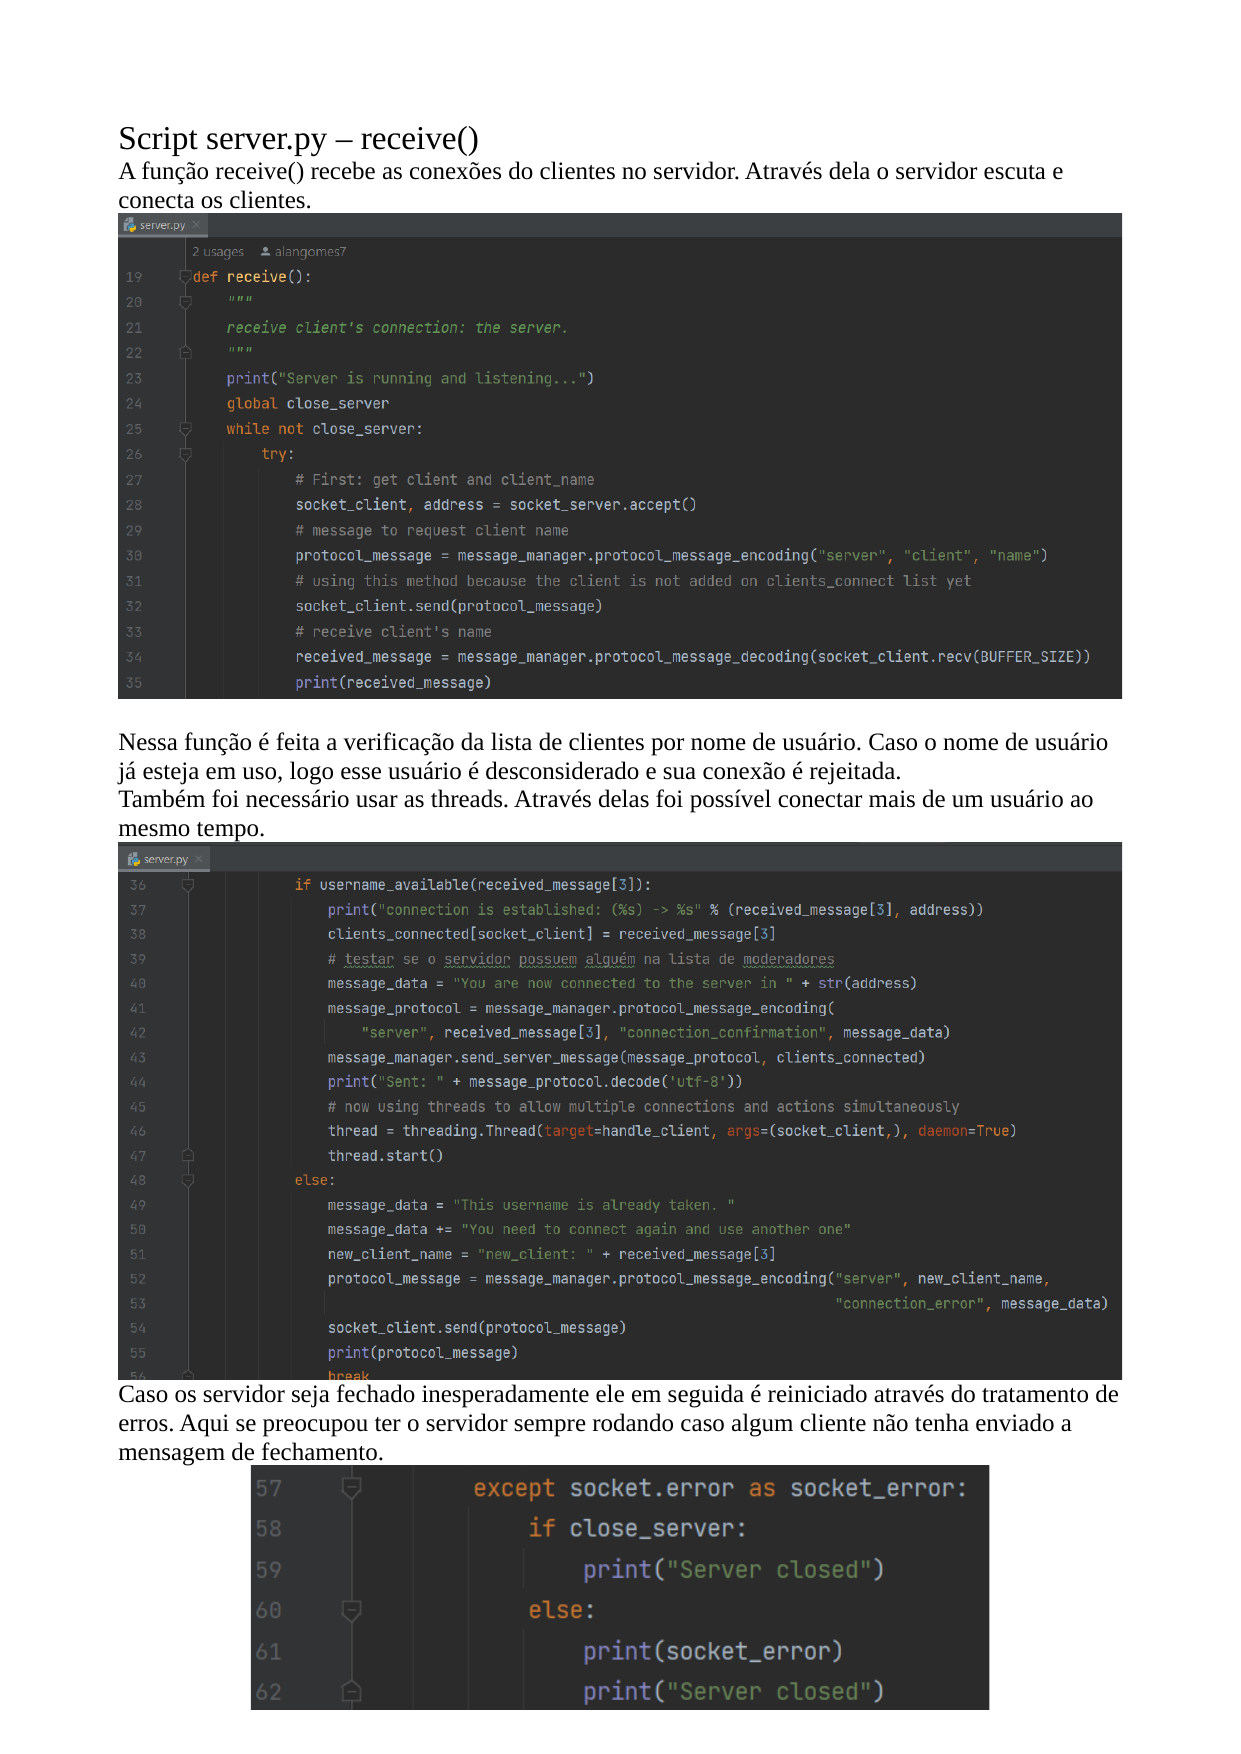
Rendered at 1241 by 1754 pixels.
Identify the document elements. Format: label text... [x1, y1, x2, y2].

text Script server.py – receive() [118, 118, 1122, 156]
picture [118, 213, 1123, 699]
text A função receive() recebe as conexões do clientes no servidor. Através dela o servidor escuta e conecta os clientes. [118, 156, 1122, 213]
text Caso os servidor seja fechado inesperadamente ele em seguida é reiniciado através do tratamento de erros. Aqui se preocupou ter o servidor sempre rodando caso algum cliente não tenha enviado a mensagem de fechamento. [118, 1380, 1122, 1466]
text Também foi necessário usar as threads. Através delas foi possível conectar mais de um usuário ao mesmo tempo. [118, 784, 1122, 842]
text Nessa função é feita a verificação da lista de clientes por nome de usuário. Caso o nome de usuário já esteja em uso, logo esse usuário é desconsiderado e sua conexão é rejeitada. [118, 727, 1122, 784]
picture [118, 842, 1123, 1380]
picture [250, 1465, 990, 1710]
